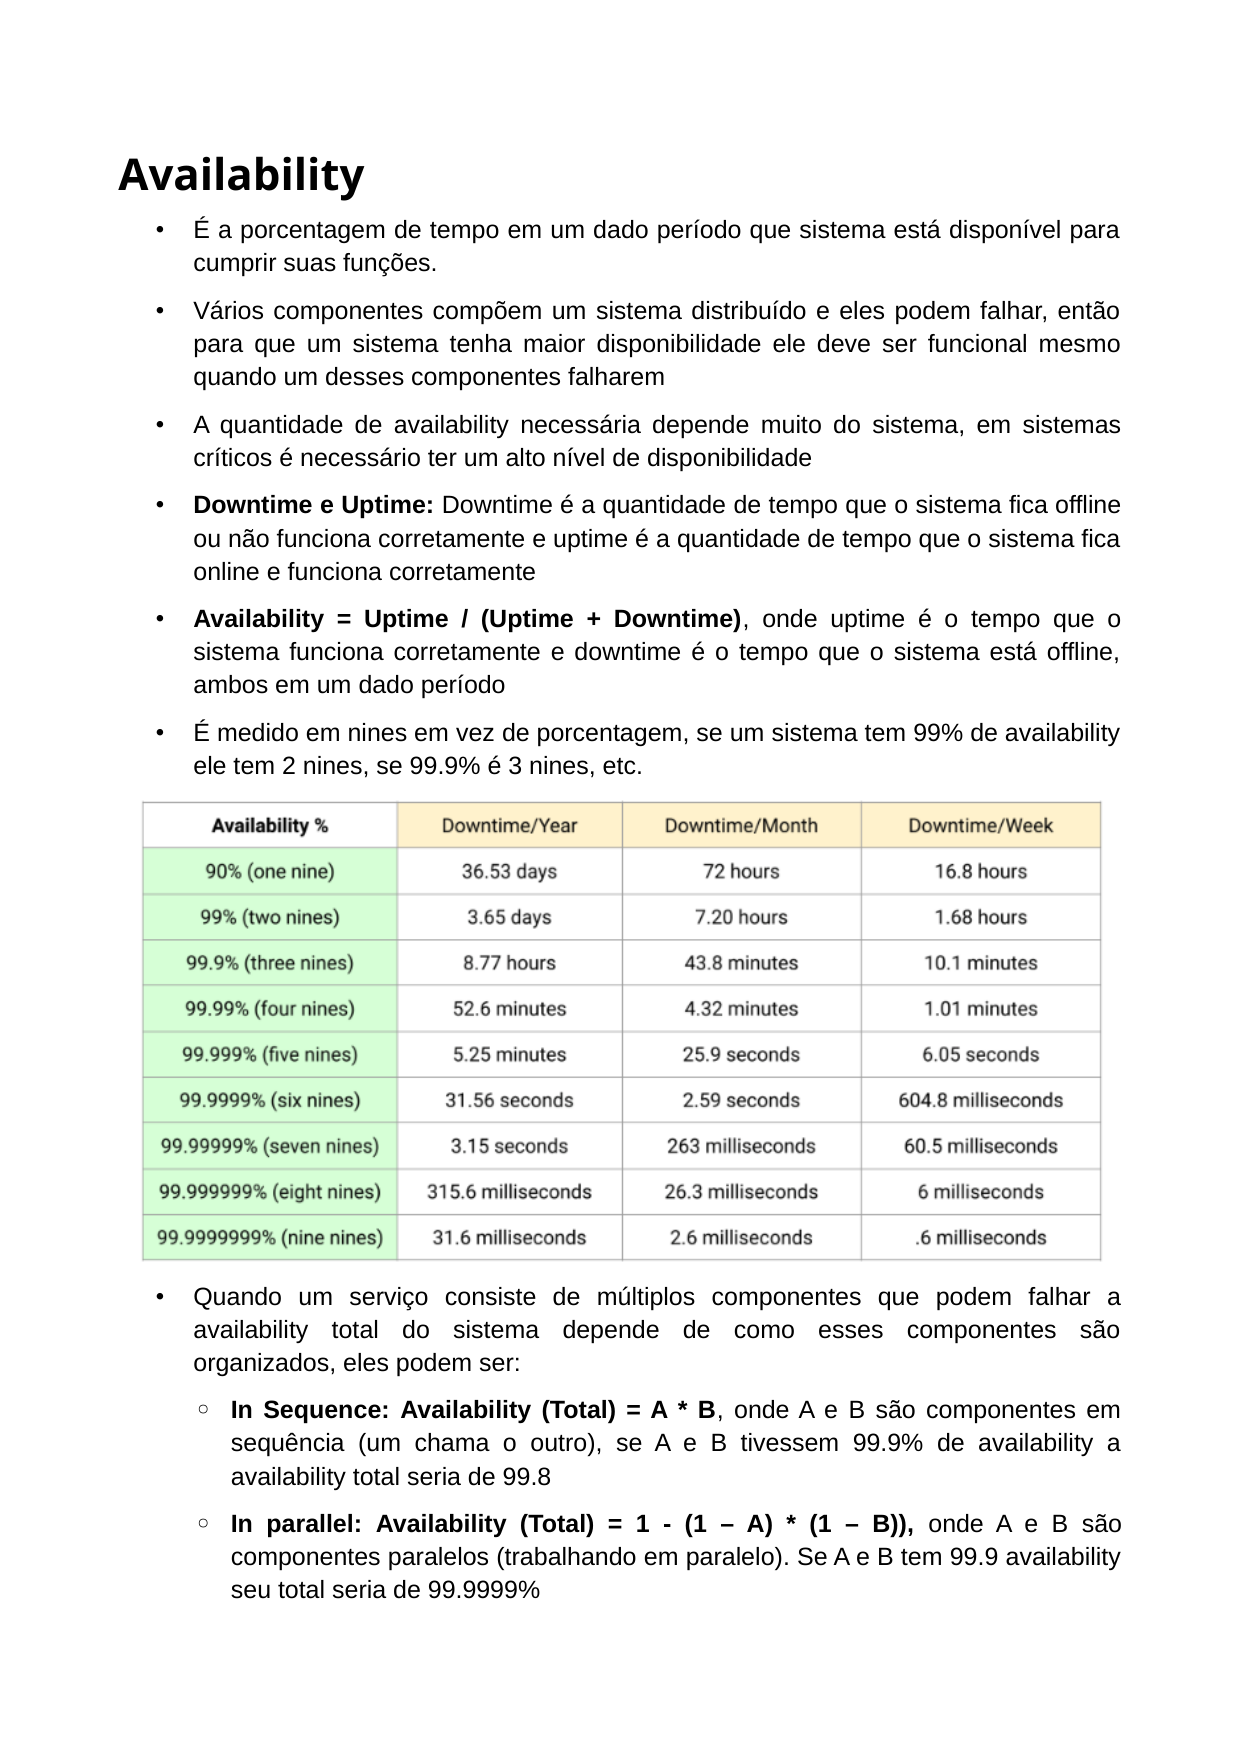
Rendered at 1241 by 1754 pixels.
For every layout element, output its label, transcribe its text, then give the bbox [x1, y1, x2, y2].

subtitle Availability [118, 143, 1122, 203]
picture [136, 798, 1104, 1263]
list Quando um serviço consiste de múltiplos componentes que podem falhar a availability total do sistema depende de como esses componentes são organizados, eles podem ser: [156, 1282, 1122, 1376]
list In Sequence: Availability (Total) = A * B, onde A e B são componentes em sequência (um chama o outro), se A e B tivessem 99.9% de availability a availability total seria de 99.8 [193, 1395, 1122, 1490]
list A quantidade de availability necessária depende muito do sistema, em sistemas críticos é necessário ter um alto nível de disponibilidade [156, 410, 1122, 472]
list In parallel: Availability (Total) = 1 - (1 – A) * (1 – B)), onde A e B são componentes paralelos (trabalhando em paralelo). Se A e B tem 99.9 availability seu total seria de 99.9999% [193, 1509, 1122, 1604]
list Downtime e Uptime: Downtime é a quantidade de tempo que o sistema fica offline ou não funciona corretamente e uptime é a quantidade de tempo que o sistema fica online e funciona corretamente [156, 490, 1122, 585]
list É medido em nines em vez de porcentagem, se um sistema tem 99% de availability ele tem 2 nines, se 99.9% é 3 nines, etc. [156, 718, 1122, 780]
list Vários componentes compõem um sistema distribuído e eles podem falhar, então para que um sistema tenha maior disponibilidade ele deve ser funcional mesmo quando um desses componentes falharem [156, 296, 1122, 391]
list Availability = Uptime / (Uptime + Downtime), onde uptime é o tempo que o sistema funciona corretamente e downtime é o tempo que o sistema está offline, ambos em um dado período [156, 604, 1122, 699]
list É a porcentagem de tempo em um dado período que sistema está disponível para cumprir suas funções. [156, 215, 1122, 277]
